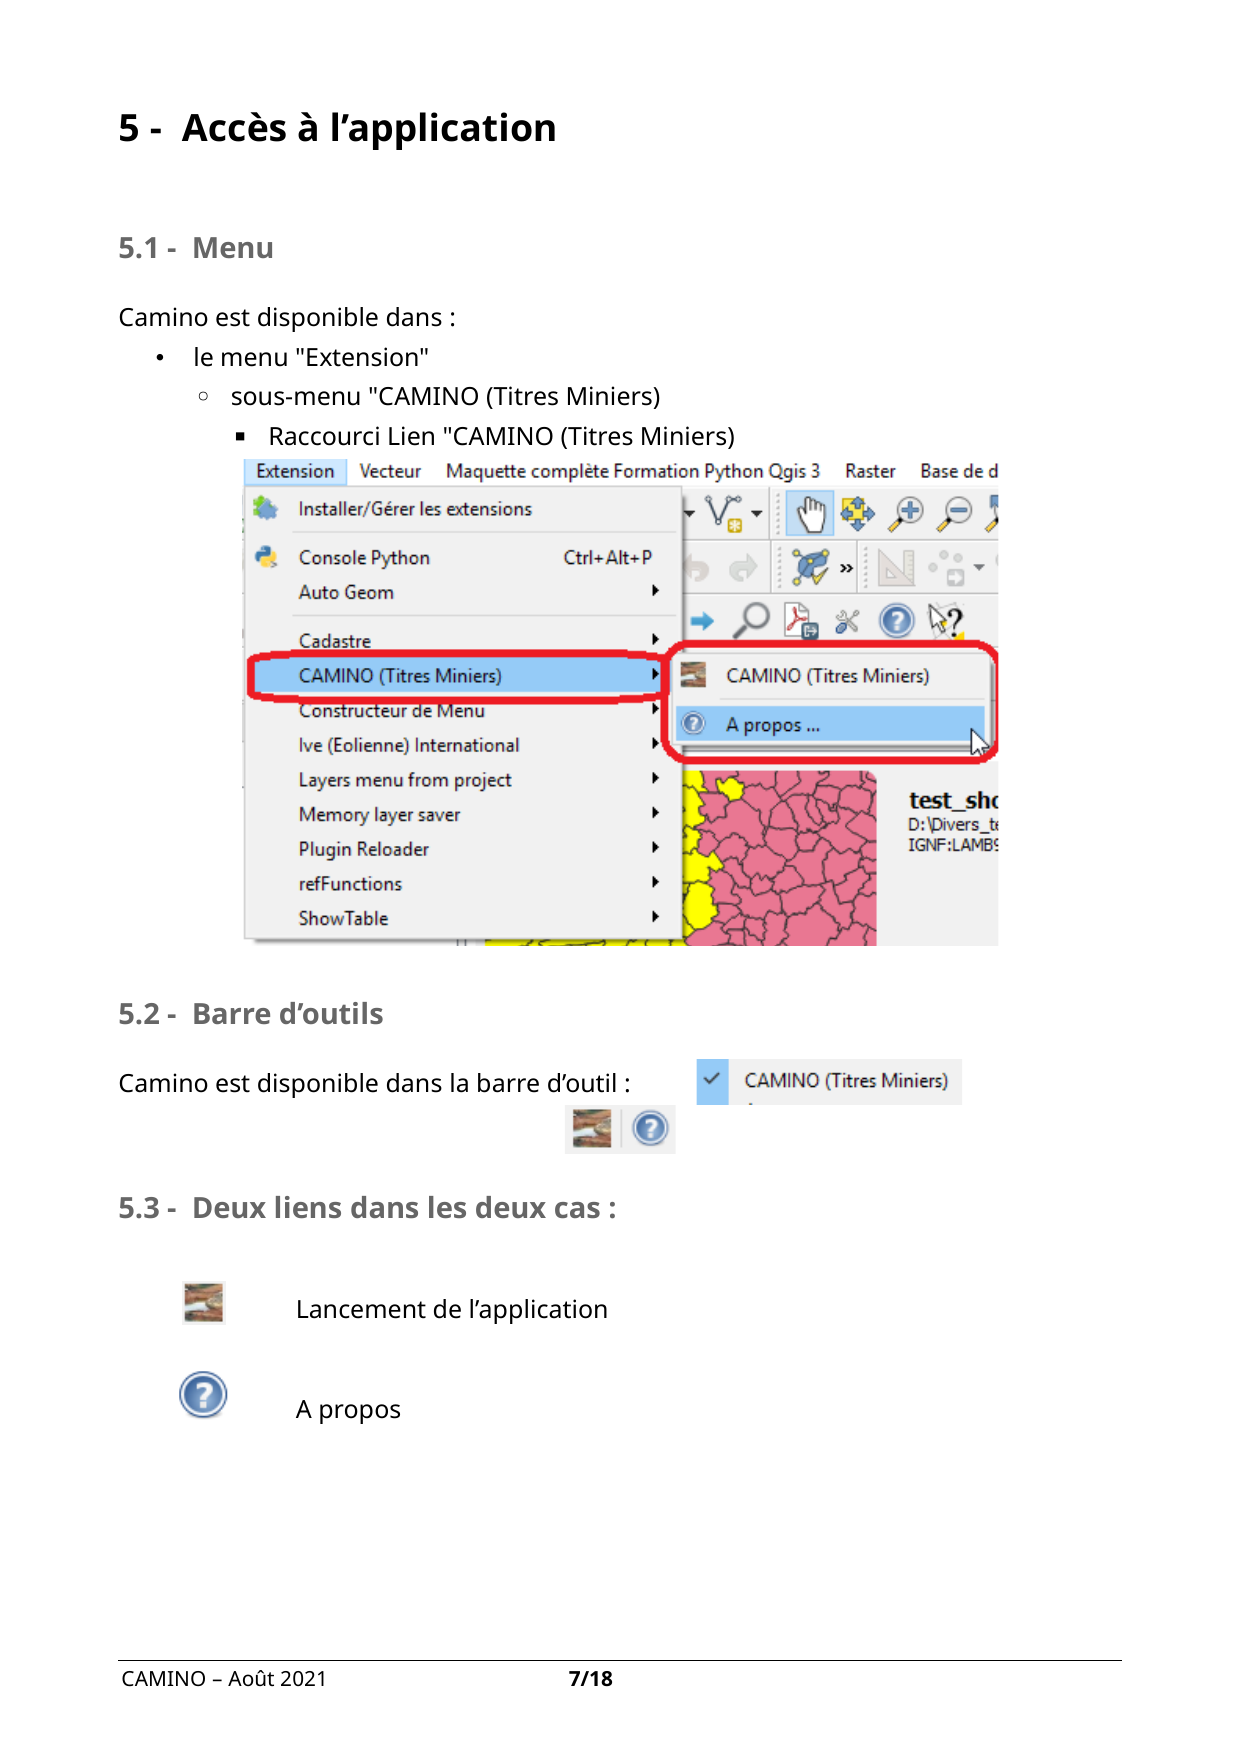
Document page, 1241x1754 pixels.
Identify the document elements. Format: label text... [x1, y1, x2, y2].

text Camino est disponible dans : [118, 299, 1122, 333]
subtitle Deux liens dans les deux cas : [118, 1187, 1122, 1227]
picture [182, 1281, 226, 1325]
subtitle Accès à l’application [118, 101, 1122, 152]
text Camino est disponible dans la barre d’outil : [118, 1066, 696, 1099]
table_cell A propos [290, 1365, 1122, 1460]
list le menu "Extension" [156, 339, 1122, 373]
picture [564, 1105, 676, 1154]
table_header Lancement de l’application [290, 1260, 1122, 1364]
subtitle Menu [118, 227, 1122, 267]
list Raccourci Lien "CAMINO (Titres Miniers) [231, 419, 1122, 453]
table_header [118, 1260, 290, 1364]
table_cell [118, 1365, 290, 1460]
subtitle Barre d’outils [118, 993, 1122, 1032]
picture [178, 1370, 229, 1421]
text [963, 1066, 1122, 1099]
list sous-menu "CAMINO (Titres Miniers) [193, 379, 1122, 413]
picture [696, 1059, 963, 1105]
